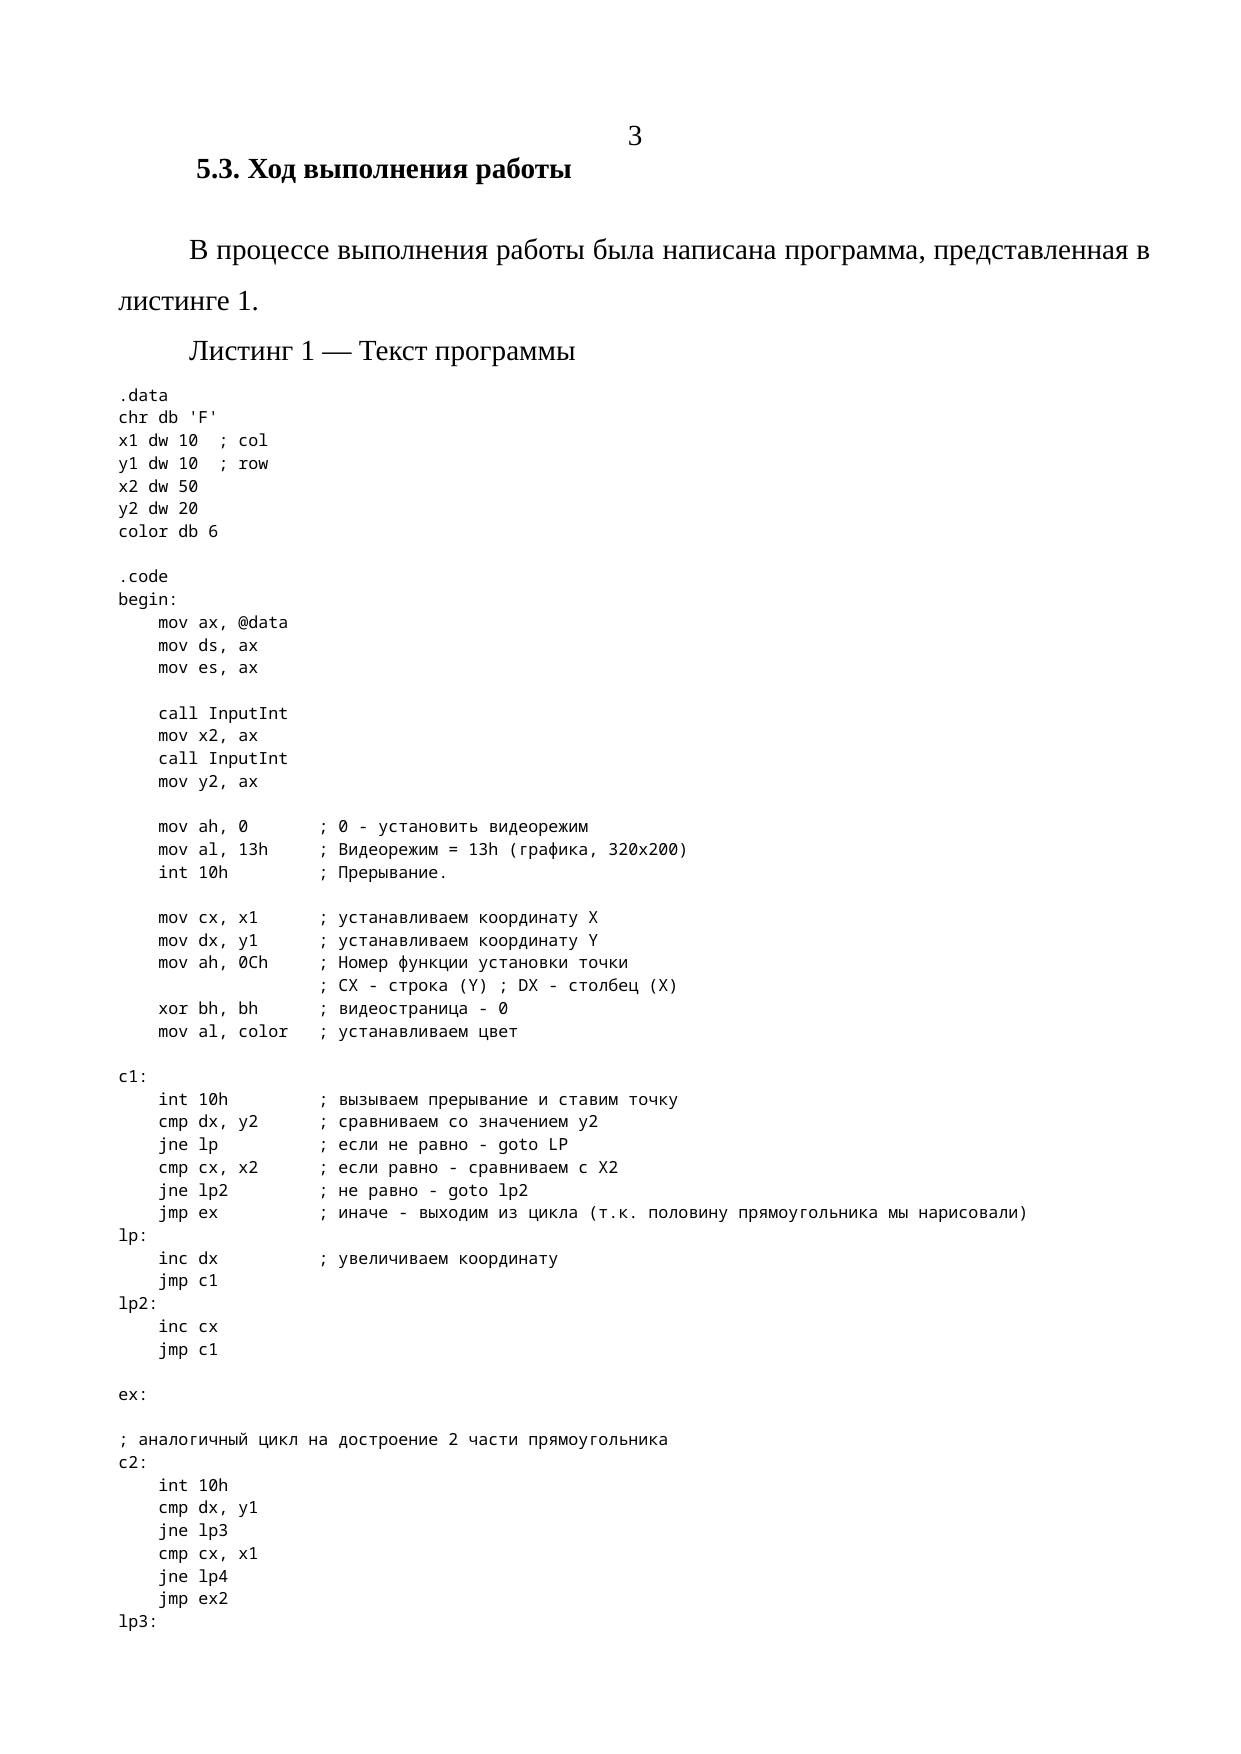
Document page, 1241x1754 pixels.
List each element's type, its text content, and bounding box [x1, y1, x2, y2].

text lp: [118, 1224, 1152, 1246]
text cmp dx, y2 ; сравниваем со значением y2 [118, 1110, 1152, 1133]
text .code [118, 565, 1152, 588]
text int 10h ; вызываем прерывание и ставим точку [118, 1087, 1152, 1110]
text cmp cx, x1 [118, 1542, 1152, 1564]
text y1 dw 10 ; row [118, 452, 1152, 474]
text jmp c1 [118, 1337, 1152, 1360]
text jmp c1 [118, 1269, 1152, 1292]
subtitle Ход выполнения работы [118, 152, 1152, 185]
text mov dx, y1 ; устанавливаем координату Y [118, 928, 1152, 951]
text jmp ex2 [118, 1587, 1152, 1610]
text mov al, 13h ; Видеорежим = 13h (графика, 320х200) [118, 838, 1152, 860]
text cmp dx, y1 [118, 1496, 1152, 1519]
text mov ax, @data [118, 611, 1152, 633]
text cmp cx, x2 ; если равно - сравниваем с Х2 [118, 1156, 1152, 1178]
text x1 dw 10 ; col [118, 429, 1152, 452]
text mov ds, ax [118, 633, 1152, 656]
text inc cx [118, 1314, 1152, 1337]
text jne lp2 ; не равно - goto lp2 [118, 1178, 1152, 1201]
text mov x2, ax [118, 724, 1152, 747]
text mov es, ax [118, 656, 1152, 679]
text mov al, color ; устанавливаем цвет [118, 1019, 1152, 1042]
text mov y2, ax [118, 769, 1152, 792]
text int 10h [118, 1473, 1152, 1496]
text lp2: [118, 1292, 1152, 1314]
text ; аналогичный цикл на достроение 2 части прямоугольника [118, 1428, 1152, 1451]
text jne lp4 [118, 1564, 1152, 1587]
text xor bh, bh ; видеостраница - 0 [118, 997, 1152, 1019]
text mov cx, x1 ; устанавливаем координату Х [118, 906, 1152, 928]
text ; CX - строка (Y) ; DX - столбец (Х) [118, 974, 1152, 997]
text mov ah, 0Ch ; Номер функции установки точки [118, 951, 1152, 974]
text call InputInt [118, 747, 1152, 769]
text y2 dw 20 [118, 497, 1152, 520]
text .data [118, 383, 1152, 406]
text call InputInt [118, 701, 1152, 724]
text Листинг 1 — Текст программы [118, 333, 1152, 367]
text jmp ex ; иначе - выходим из цикла (т.к. половину прямоугольника мы нарисовали) [118, 1201, 1152, 1224]
text mov ah, 0 ; 0 - установить видеорежим [118, 815, 1152, 838]
text inc dx ; увеличиваем координату [118, 1246, 1152, 1269]
text chr db 'F' [118, 406, 1152, 429]
text jne lp ; если не равно - goto LP [118, 1133, 1152, 1156]
text c2: [118, 1451, 1152, 1473]
text begin: [118, 588, 1152, 611]
text ex: [118, 1383, 1152, 1405]
text x2 dw 50 [118, 474, 1152, 497]
text color db 6 [118, 520, 1152, 542]
text jne lp3 [118, 1519, 1152, 1542]
text int 10h ; Прерывание. [118, 860, 1152, 883]
text В процессе выполнения работы была написана программа, представленная в листинге 1. [118, 232, 1152, 316]
text lp3: [118, 1610, 1152, 1632]
text c1: [118, 1065, 1152, 1087]
